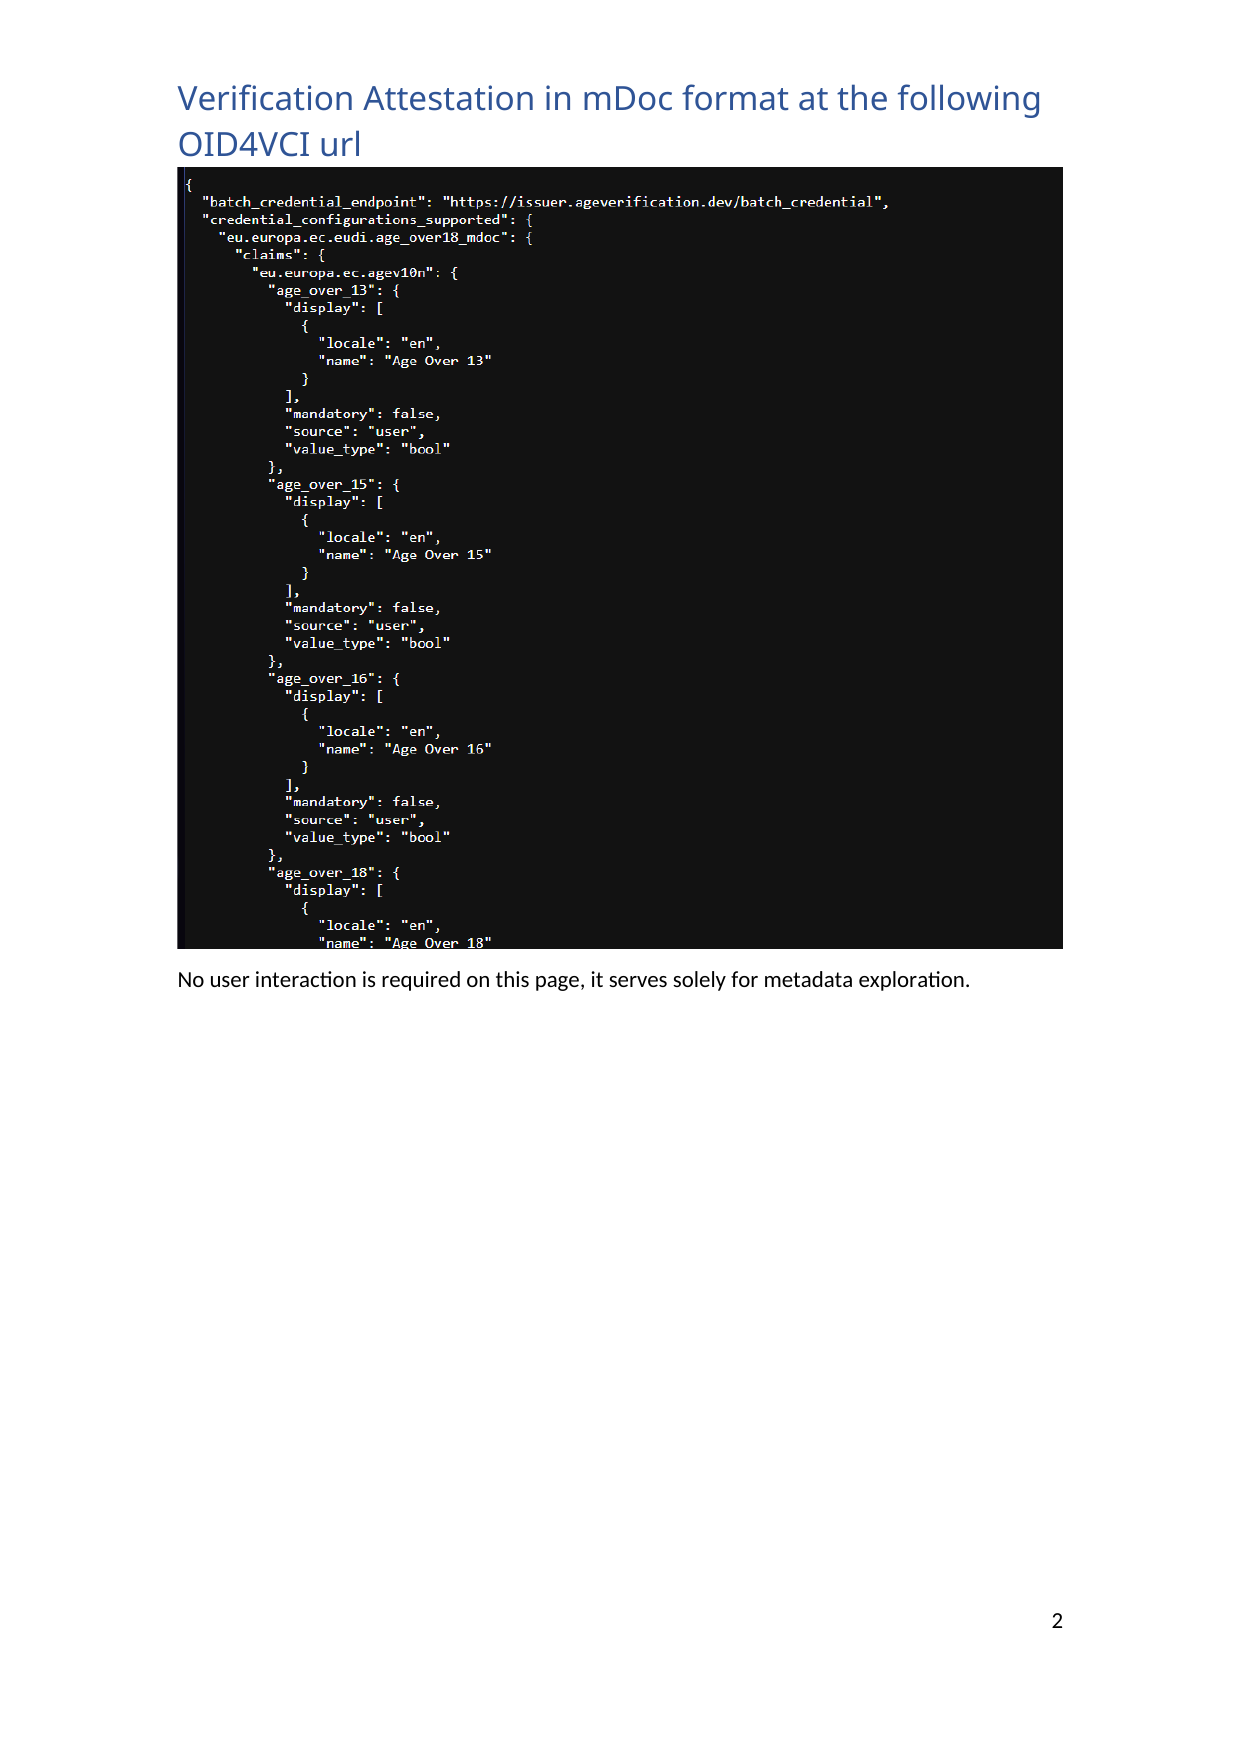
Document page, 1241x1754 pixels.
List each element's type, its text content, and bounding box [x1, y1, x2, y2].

text No user interaction is required on this page, it serves solely for metadata exploration. [177, 966, 1063, 994]
subtitle Verification Attestation in mDoc format at the following OID4VCI url [177, 75, 1063, 167]
